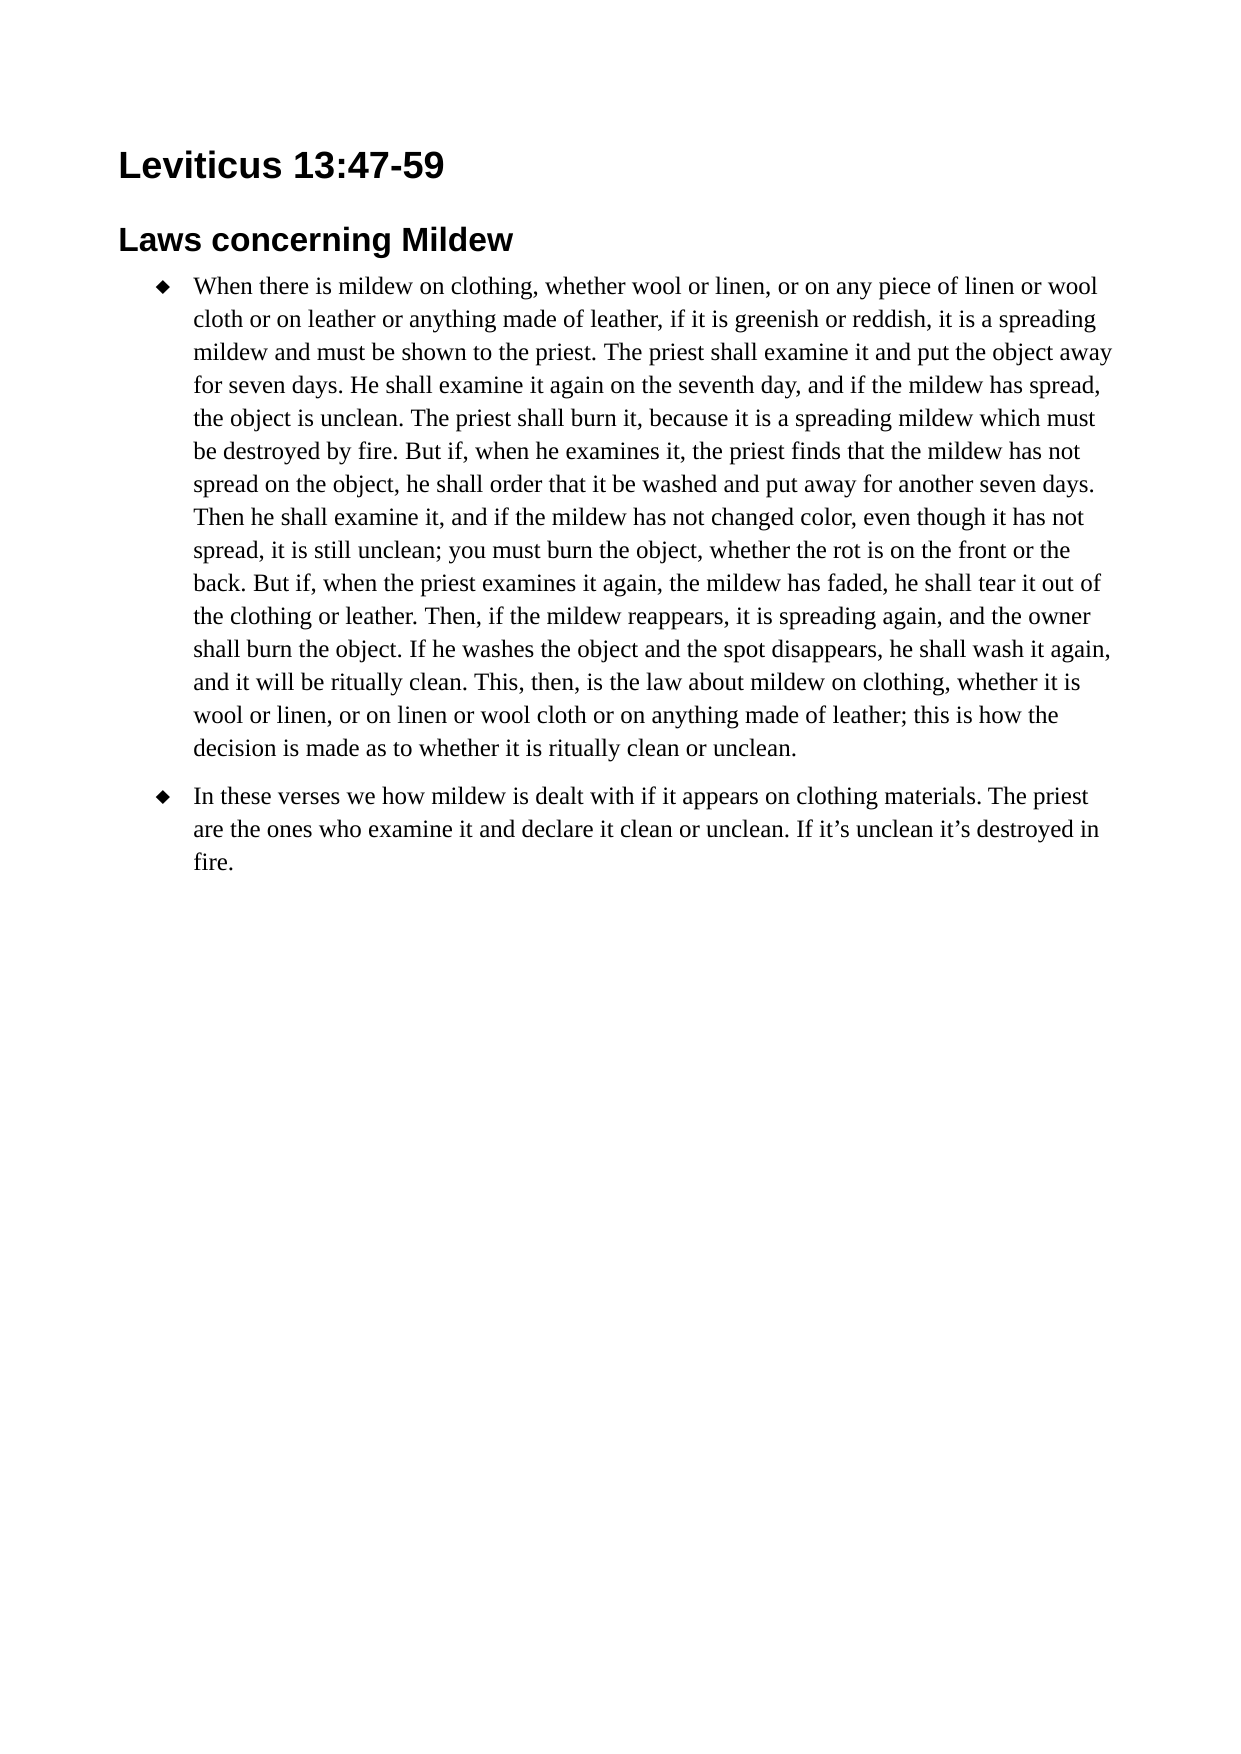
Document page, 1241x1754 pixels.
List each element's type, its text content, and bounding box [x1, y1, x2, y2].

list In these verses we how mildew is dealt with if it appears on clothing materials. The priest are the ones who examine it and declare it clean or unclean. If it’s unclean it’s destroyed in fire. [156, 781, 1122, 876]
list When there is mildew on clothing, whether wool or linen, or on any piece of linen or wool cloth or on leather or anything made of leather, if it is greenish or reddish, it is a spreading mildew and must be shown to the priest. The priest shall examine it and put the object away for seven days. He shall examine it again on the seventh day, and if the mildew has spread, the object is unclean. The priest shall burn it, because it is a spreading mildew which must be destroyed by fire. But if, when he examines it, the priest finds that the mildew has not spread on the object, he shall order that it be washed and put away for another seven days. Then he shall examine it, and if the mildew has not changed color, even though it has not spread, it is still unclean; you must burn the object, whether the rot is on the front or the back. But if, when the priest examines it again, the mildew has faded, he shall tear it out of the clothing or leather. Then, if the mildew reappears, it is spreading again, and the owner shall burn the object. If he washes the object and the spot disappears, he shall wash it again, and it will be ritually clean. This, then, is the law about mildew on clothing, whether it is wool or linen, or on linen or wool cloth or on anything made of leather; this is how the decision is made as to whether it is ritually clean or unclean. [156, 271, 1122, 762]
subtitle Leviticus 13:47-59 [118, 143, 1122, 187]
subtitle Laws concerning Mildew [118, 220, 1122, 259]
